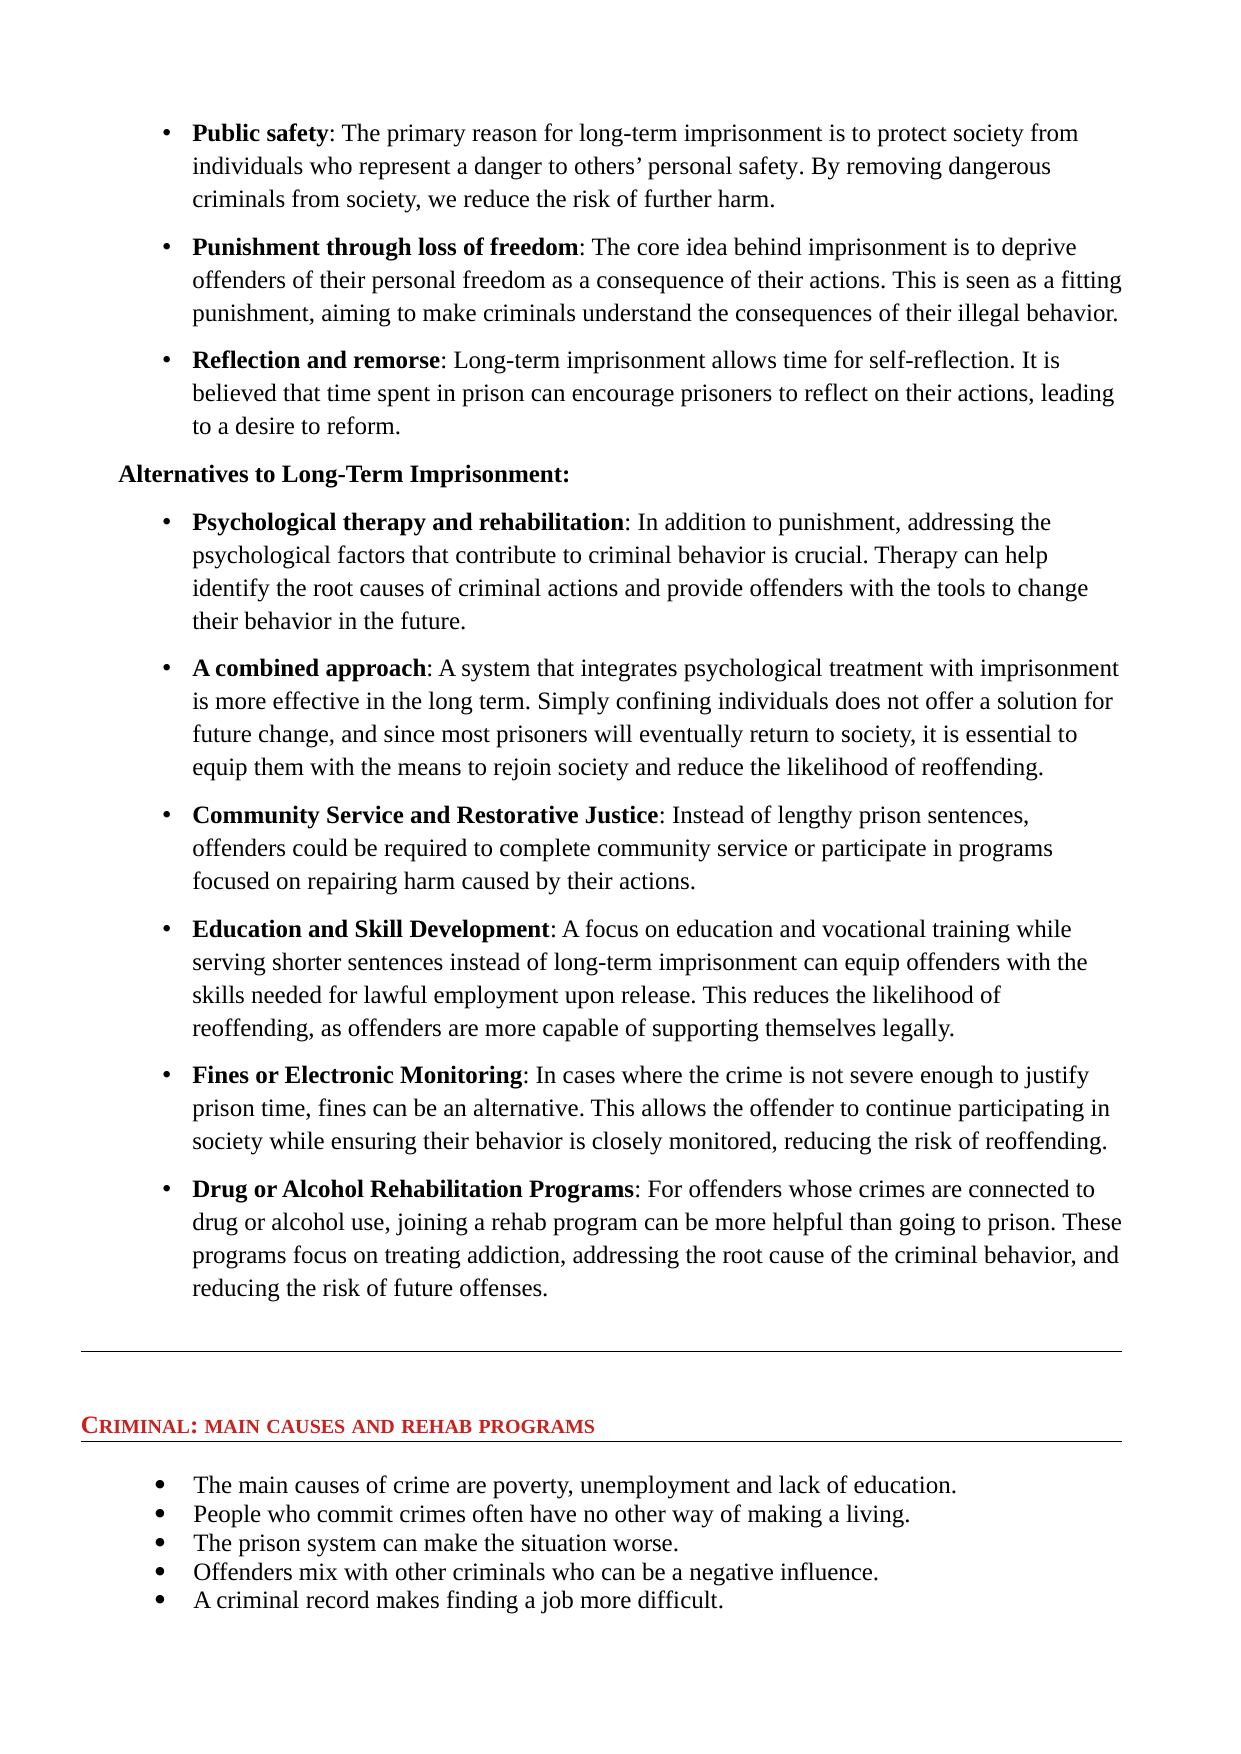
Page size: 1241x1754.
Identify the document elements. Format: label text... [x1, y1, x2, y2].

list Education and Skill Development: A focus on education and vocational training while serving shorter sentences instead of long-term imprisonment can equip offenders with the skills needed for lawful employment upon release. This reduces the likelihood of reoffending, as offenders are more capable of supporting themselves legally. [162, 914, 1122, 1041]
subtitle Criminal: main causes and rehab programs [81, 1410, 1122, 1441]
list Drug or Alcohol Rehabilitation Programs: For offenders whose crimes are connected to drug or alcohol use, joining a rehab program can be more helpful than going to prison. These programs focus on treating addiction, addressing the root cause of the criminal behavior, and reducing the risk of future offenses. [162, 1174, 1122, 1302]
list Community Service and Restorative Justice: Instead of lengthy prison sentences, offenders could be required to complete community service or participate in programs focused on repairing harm caused by their actions. [162, 800, 1122, 895]
list People who commit crimes often have no other way of making a living. [156, 1499, 1122, 1528]
list The main causes of crime are poverty, unemployment and lack of education. [156, 1471, 1122, 1499]
list Public safety: The primary reason for long-term imprisonment is to protect society from individuals who represent a danger to others’ personal safety. By removing dangerous criminals from society, we reduce the risk of further harm. [162, 118, 1122, 213]
list Offenders mix with other criminals who can be a negative influence. [156, 1557, 1122, 1586]
text Alternatives to Long-Term Imprisonment: [118, 459, 1122, 488]
list Fines or Electronic Monitoring: In cases where the crime is not severe enough to justify prison time, fines can be an alternative. This allows the offender to continue participating in society while ensuring their behavior is closely monitored, reducing the risk of reoffending. [162, 1060, 1122, 1155]
list A criminal record makes finding a job more difficult. [156, 1586, 1122, 1614]
list Psychological therapy and rehabilitation: In addition to punishment, addressing the psychological factors that contribute to criminal behavior is crucial. Therapy can help identify the root causes of criminal actions and provide offenders with the tools to change their behavior in the future. [162, 507, 1122, 634]
list A combined approach: A system that integrates psychological treatment with imprisonment is more effective in the long term. Simply confining individuals does not offer a solution for future change, and since most prisoners will eventually return to society, it is essential to equip them with the means to rejoin society and reduce the likelihood of reoffending. [162, 653, 1122, 781]
list The prison system can make the situation worse. [156, 1528, 1122, 1557]
list Punishment through loss of freedom: The core idea behind imprisonment is to deprive offenders of their personal freedom as a consequence of their actions. This is seen as a fitting punishment, aiming to make criminals understand the consequences of their illegal behavior. [162, 232, 1122, 327]
list Reflection and remorse: Long-term imprisonment allows time for self-reflection. It is believed that time spent in prison can encourage prisoners to reflect on their actions, leading to a desire to reform. [162, 345, 1122, 440]
